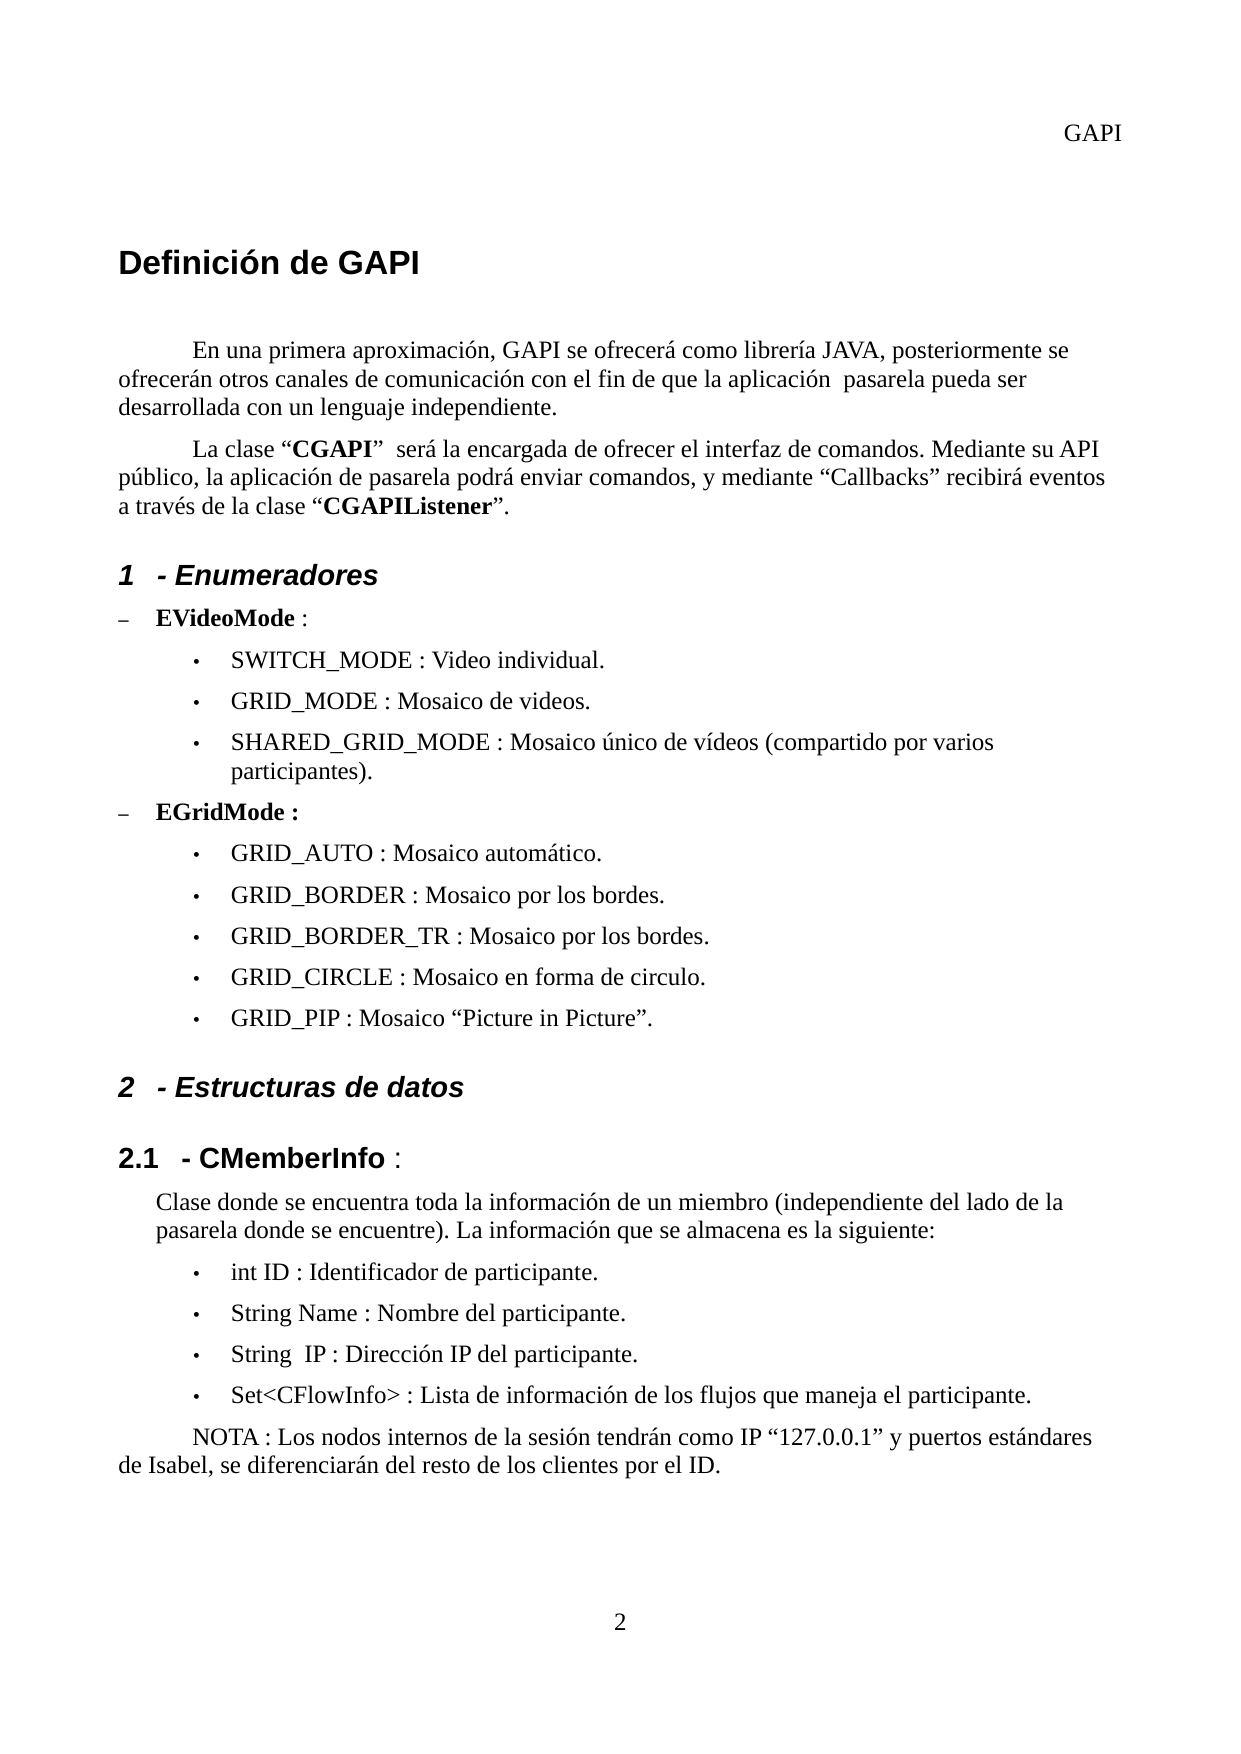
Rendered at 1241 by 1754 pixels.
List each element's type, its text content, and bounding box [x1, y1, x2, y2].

list String Name : Nombre del participante. [193, 1298, 1122, 1327]
list String IP : Dirección IP del participante. [193, 1339, 1122, 1368]
list EVideoMode : [118, 603, 1122, 632]
subtitle Definición de GAPI [118, 243, 1122, 281]
subtitle - Enumeradores [118, 557, 1122, 591]
list GRID_AUTO : Mosaico automático. [193, 838, 1122, 867]
list SHARED_GRID_MODE : Mosaico único de vídeos (compartido por varios participantes). [193, 727, 1122, 785]
list Clase donde se encuentra toda la información de un miembro (independiente del lado de la pasarela donde se encuentre). La información que se almacena es la siguiente: [118, 1187, 1122, 1244]
text En una primera aproximación, GAPI se ofrecerá como librería JAVA, posteriormente se ofrecerán otros canales de comunicación con el fin de que la aplicación pasarela pueda ser desarrollada con un lenguaje independiente. [118, 335, 1122, 421]
list GRID_BORDER : Mosaico por los bordes. [193, 880, 1122, 908]
list int ID : Identificador de participante. [193, 1257, 1122, 1286]
subtitle - Estructuras de datos [118, 1070, 1122, 1103]
list GRID_PIP : Mosaico “Picture in Picture”. [193, 1003, 1122, 1032]
list GRID_CIRCLE : Mosaico en forma de circulo. [193, 962, 1122, 991]
list SWITCH_MODE : Video individual. [193, 645, 1122, 673]
list Set<CFlowInfo> : Lista de información de los flujos que maneja el participante. [193, 1381, 1122, 1409]
list GRID_BORDER_TR : Mosaico por los bordes. [193, 921, 1122, 950]
list GRID_MODE : Mosaico de videos. [193, 686, 1122, 715]
text NOTA : Los nodos internos de la sesión tendrán como IP “127.0.0.1” y puertos estándares de Isabel, se diferenciarán del resto de los clientes por el ID. [118, 1422, 1122, 1479]
text La clase “CGAPI” será la encargada de ofrecer el interfaz de comandos. Mediante su API público, la aplicación de pasarela podrá enviar comandos, y mediante “Callbacks” recibirá eventos a través de la clase “CGAPIListener”. [118, 434, 1122, 520]
list EGridMode : [118, 797, 1122, 826]
subtitle - CMemberInfo : [118, 1141, 1122, 1174]
